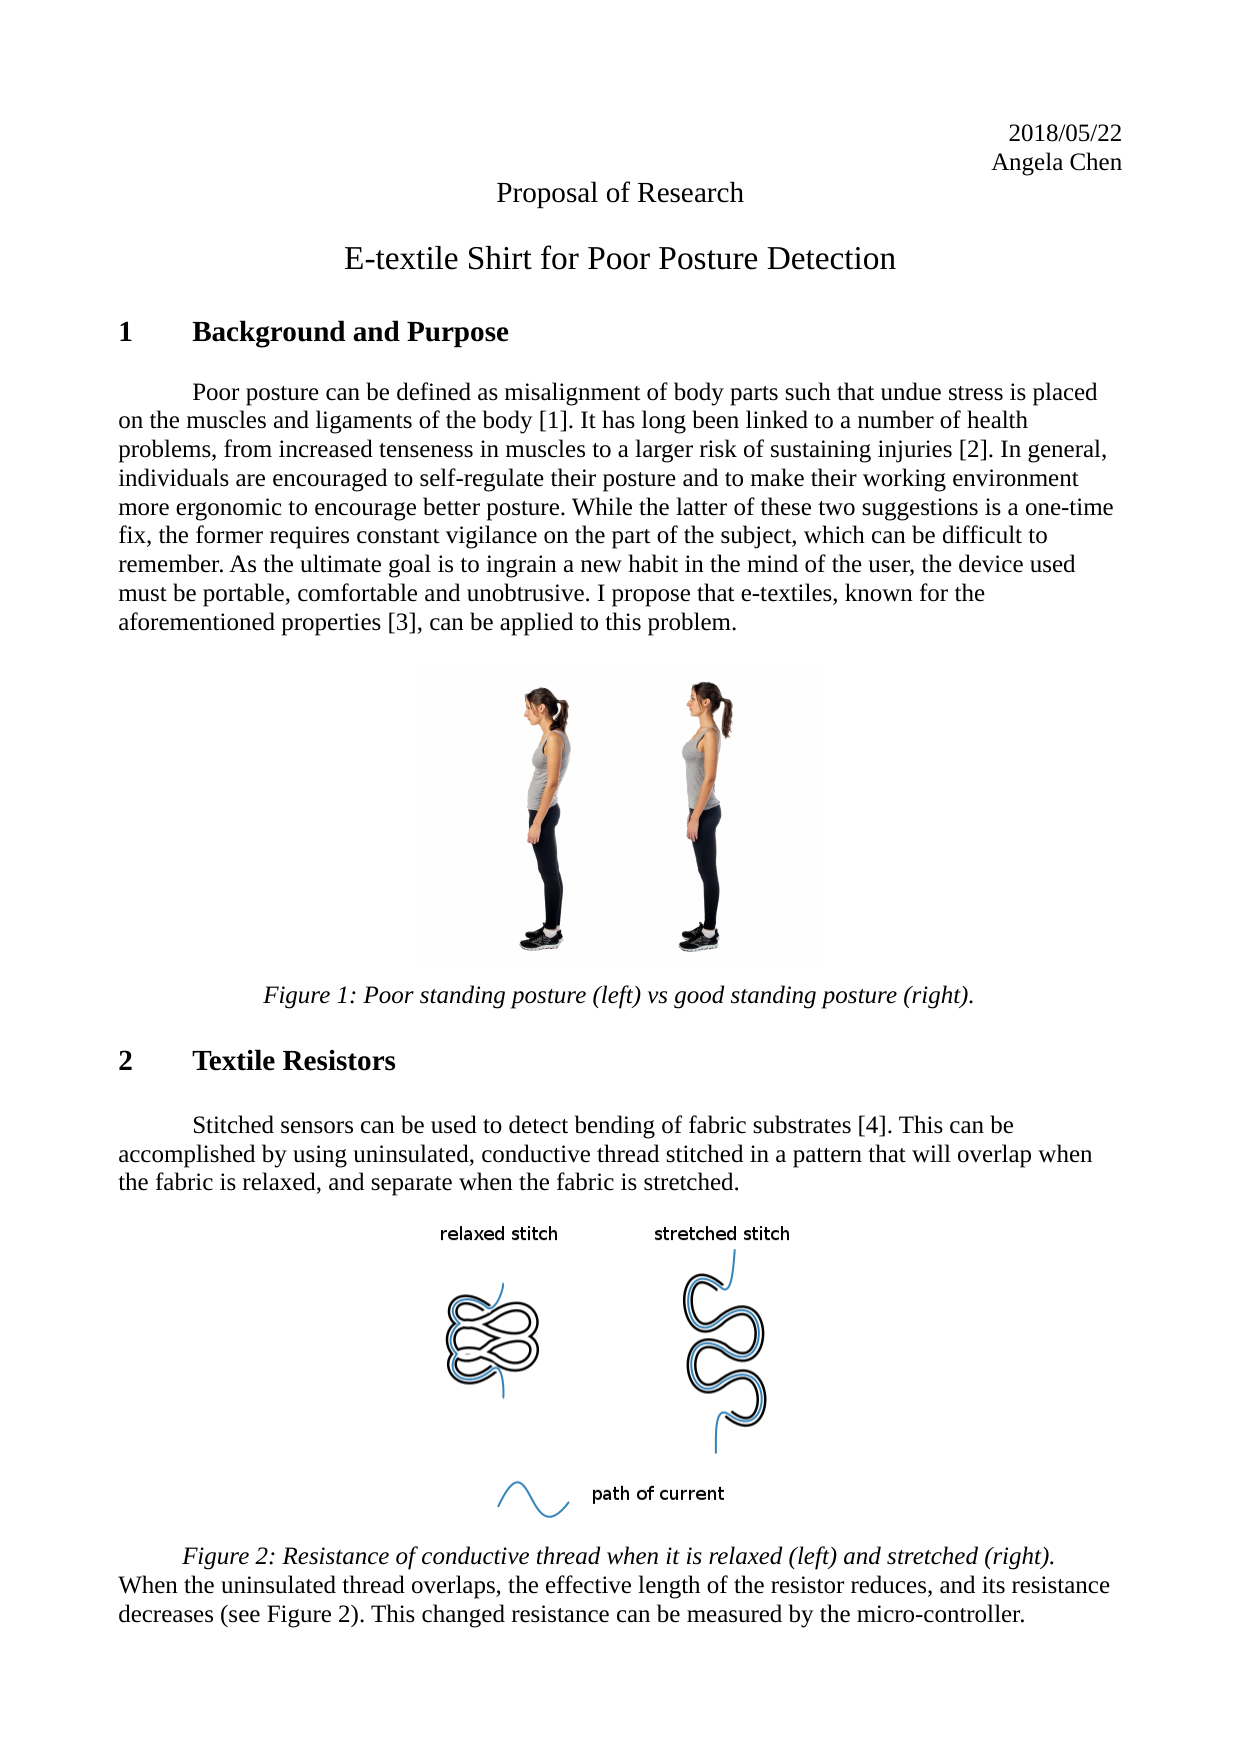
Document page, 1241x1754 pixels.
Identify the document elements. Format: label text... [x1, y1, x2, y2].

text Poor posture can be defined as misalignment of body parts such that undue stress is placed on the muscles and ligaments of the body [1]. It has long been linked to a number of health problems, from increased tenseness in muscles to a larger risk of sustaining injuries [2]. In general, individuals are encouraged to self-regulate their posture and to make their working environment more ergonomic to encourage better posture. While the latter of these two suggestions is a one-time fix, the former requires constant vigilance on the part of the subject, which can be difficult to remember. As the ultimate goal is to ingrain a new habit in the mind of the user, the device used must be portable, comfortable and unobtrusive. I propose that e-textiles, known for the aforementioned properties [3], can be applied to this problem. [118, 377, 1122, 636]
text E-textile Shirt for Poor Posture Detection [118, 238, 1122, 276]
text When the uninsulated thread overlaps, the effective length of the resistor reduces, and its resistance decreases (see Figure 2). This changed resistance can be measured by the micro-controller. [118, 1570, 1122, 1627]
text 2 Textile Resistors [118, 1043, 1122, 1076]
text Figure 1: Poor standing posture (left) vs good standing posture (right). [118, 981, 1122, 1009]
text 1 Background and Purpose [118, 314, 1122, 348]
text Proposal of Research [118, 176, 1122, 209]
text 2018/05/22 [118, 118, 1122, 147]
text Angela Chen [118, 147, 1122, 176]
text Stitched sensors can be used to detect bending of fabric substrates [4]. This can be accomplished by using uninsulated, conductive thread stitched in a pattern that will overlap when the fabric is relaxed, and separate when the fabric is stretched. [118, 1110, 1122, 1196]
text Figure 2: Resistance of conductive thread when it is relaxed (left) and stretched (right). [118, 1541, 1122, 1570]
